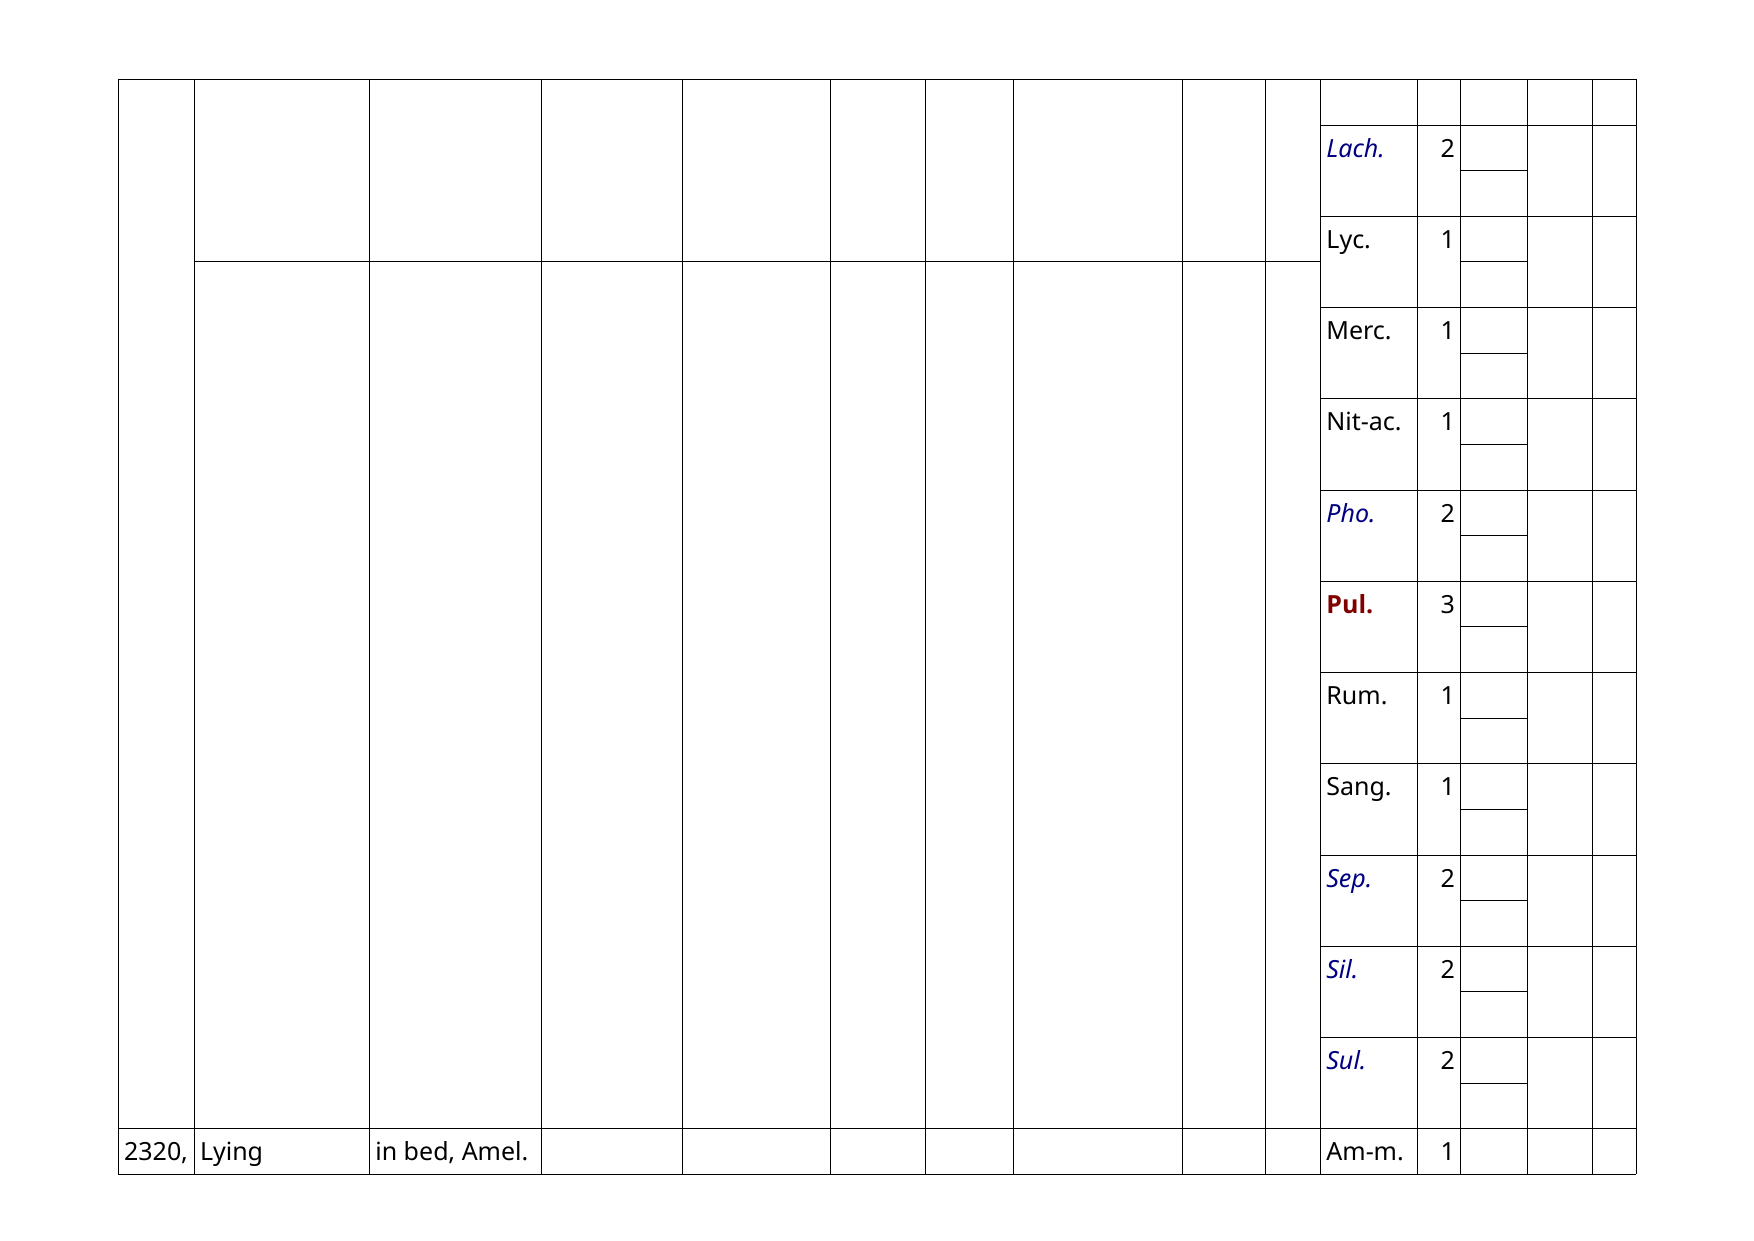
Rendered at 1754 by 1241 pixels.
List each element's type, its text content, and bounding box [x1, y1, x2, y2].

table_cell [1461, 719, 1527, 763]
table_cell [831, 262, 925, 1128]
table_cell 1 [1418, 673, 1460, 763]
table_cell [370, 80, 541, 261]
table_cell [1183, 80, 1265, 261]
table_cell [1528, 126, 1592, 216]
table_cell Pul. [1321, 582, 1417, 672]
table_cell [1461, 171, 1527, 216]
table_cell [1528, 80, 1592, 124]
table_cell [542, 1129, 682, 1174]
table_cell 3 [1418, 582, 1460, 672]
table_cell [683, 262, 830, 1128]
table_cell 1 [1418, 217, 1460, 307]
table_cell 2 [1418, 947, 1460, 1037]
table_cell 1 [1418, 399, 1460, 489]
table_cell [1593, 1129, 1636, 1174]
table_cell 2320, [119, 1129, 194, 1174]
table_cell [1461, 1084, 1527, 1128]
table_cell [1528, 582, 1592, 672]
table_cell [1461, 445, 1527, 489]
table_cell [1528, 399, 1592, 489]
table_cell [1528, 947, 1592, 1037]
table_cell [1461, 992, 1527, 1037]
table_cell [1183, 1129, 1265, 1174]
table_cell [1461, 491, 1527, 535]
table_cell [1461, 399, 1527, 444]
table_cell 1 [1418, 308, 1460, 398]
table_cell [195, 80, 369, 261]
table_cell [1528, 1129, 1592, 1174]
table_cell 2 [1418, 1038, 1460, 1128]
table_cell 2 [1418, 856, 1460, 946]
table_cell [195, 262, 369, 1128]
table_cell in bed, Amel. [370, 1129, 541, 1174]
table_cell [683, 80, 830, 261]
table_cell Sul. [1321, 1038, 1417, 1128]
table_cell [1593, 764, 1636, 854]
table_cell [1528, 764, 1592, 854]
table_cell [1461, 764, 1527, 809]
table_cell [831, 80, 925, 261]
table_cell [1183, 262, 1265, 1128]
table_cell Rum. [1321, 673, 1417, 763]
table_cell [1593, 80, 1636, 124]
table_cell [1593, 126, 1636, 216]
table_cell [1461, 80, 1527, 124]
table_cell [831, 1129, 925, 1174]
table_cell [1528, 217, 1592, 307]
table_cell [1593, 399, 1636, 489]
table_cell [1593, 491, 1636, 581]
table_cell [1461, 536, 1527, 581]
table_cell Nit-ac. [1321, 399, 1417, 489]
table_cell [1266, 262, 1320, 1128]
table_cell [1461, 582, 1527, 626]
table_cell [1528, 308, 1592, 398]
table_cell [1461, 810, 1527, 854]
table_cell [119, 80, 194, 1128]
table_cell [1593, 947, 1636, 1037]
table_cell [1014, 1129, 1182, 1174]
table_cell Merc. [1321, 308, 1417, 398]
table_cell [1528, 856, 1592, 946]
table_cell [1461, 627, 1527, 672]
table_cell [1461, 262, 1527, 307]
table_cell [1266, 80, 1320, 261]
table_cell Lach. [1321, 126, 1417, 216]
table_cell 2 [1418, 126, 1460, 216]
table_cell [1461, 308, 1527, 353]
table_cell [1593, 582, 1636, 672]
table_cell Pho. [1321, 491, 1417, 581]
table_cell [1461, 217, 1527, 261]
table_cell Lyc. [1321, 217, 1417, 307]
table_cell [926, 262, 1013, 1128]
table_cell [1593, 308, 1636, 398]
table_cell [1593, 217, 1636, 307]
table_cell [1461, 354, 1527, 398]
table_cell [1461, 126, 1527, 170]
table_cell Am-m. [1321, 1129, 1417, 1174]
table_cell [370, 262, 541, 1128]
table_cell [542, 262, 682, 1128]
table_cell Sil. [1321, 947, 1417, 1037]
table_cell [1461, 1129, 1527, 1174]
table_cell [1014, 80, 1182, 261]
table_cell [1593, 673, 1636, 763]
table_cell [1014, 262, 1182, 1128]
table_cell [542, 80, 682, 261]
table_cell [1593, 856, 1636, 946]
table_cell [1418, 80, 1460, 124]
table_cell [1528, 673, 1592, 763]
table_cell [1461, 856, 1527, 900]
table_cell 1 [1418, 764, 1460, 854]
table_cell Lying [195, 1129, 369, 1174]
table_cell [926, 1129, 1013, 1174]
table_cell [1461, 673, 1527, 718]
table_cell [1528, 491, 1592, 581]
table_cell Sep. [1321, 856, 1417, 946]
table_cell [1461, 901, 1527, 946]
table_cell [926, 80, 1013, 261]
table_cell [1593, 1038, 1636, 1128]
table_cell [1461, 1038, 1527, 1083]
table_cell [1528, 1038, 1592, 1128]
table_cell 1 [1418, 1129, 1460, 1174]
table_cell [1461, 947, 1527, 991]
table_cell [1321, 80, 1417, 124]
table_cell [683, 1129, 830, 1174]
table_cell Sang. [1321, 764, 1417, 854]
table_cell [1266, 1129, 1320, 1174]
table_cell 2 [1418, 491, 1460, 581]
